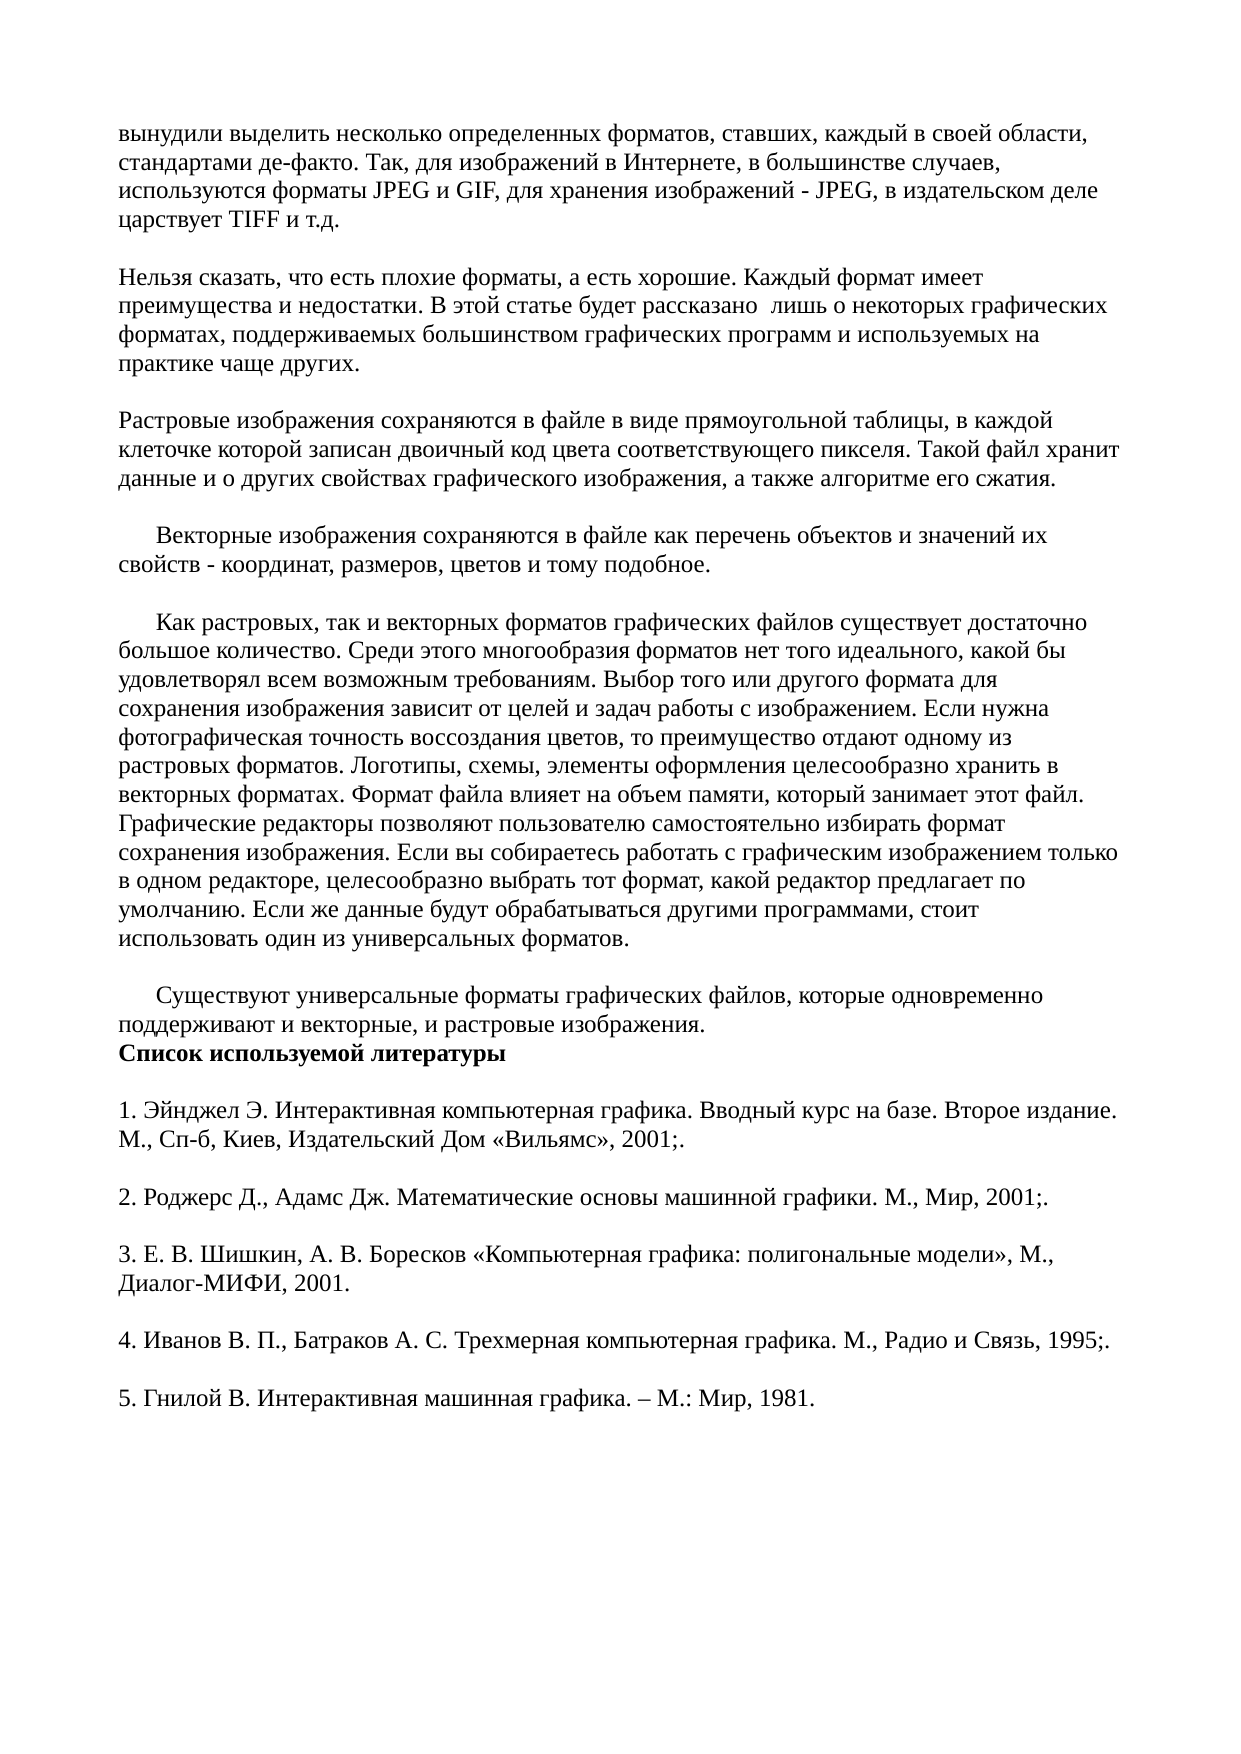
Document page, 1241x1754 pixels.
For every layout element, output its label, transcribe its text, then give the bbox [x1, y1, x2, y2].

text вынудили выделить несколько определенных форматов, ставших, каждый в своей области, стандартами де-факто. Так, для изображений в Интернете, в большинстве случаев, используются форматы JPEG и GIF, для хранения изображений - JPEG, в издательском деле царствует TIFF и т.д. Нельзя сказать, что есть плохие форматы, а есть хорошие. Каждый формат имеет преимущества и недостатки. В этой статье будет рассказано лишь о некоторых графических форматах, поддерживаемых большинством графических программ и используемых на практике чаще других. Растровые изображения сохраняются в файле в виде прямоугольной таблицы, в каждой клеточке которой записан двоичный код цвета соответствующего пикселя. Такой файл хранит данные и о других свойствах графического изображения, а также алгоритме его сжатия. Векторные изображения сохраняются в файле как перечень объектов и значений их свойств - координат, размеров, цветов и тому подобное. Как растровых, так и векторных форматов графических файлов существует достаточно большое количество. Среди этого многообразия форматов нет того идеального, какой бы удовлетворял всем возможным требованиям. Выбор того или другого формата для сохранения изображения зависит от целей и задач работы с изображением. Если нужна фотографическая точность воссоздания цветов, то преимущество отдают одному из растровых форматов. Логотипы, схемы, элементы оформления целесообразно хранить в векторных форматах. Формат файла влияет на объем памяти, который занимает этот файл. Графические редакторы позволяют пользователю самостоятельно избирать формат сохранения изображения. Если вы собираетесь работать с графическим изображением только в одном редакторе, целесообразно выбрать тот формат, какой редактор предлагает по умолчанию. Если же данные будут обрабатываться другими программами, стоит использовать один из универсальных форматов. Существуют универсальные форматы графических файлов, которые одновременно поддерживают и векторные, и растровые изображения. Список используемой литературы 1. Эйнджел Э. Интерактивная компьютерная графика. Вводный курс на базе. Второе издание. М., Сп-б, Киев, Издательский Дом «Вильямс», 2001;. 2. Роджерс Д., Адамс Дж. Математические основы машинной графики. М., Мир, 2001;. 3. Е. В. Шишкин, А. В. Боресков «Компьютерная графика: полигональные модели», М., Диалог-МИФИ, 2001. 4. Иванов В. П., Батраков А. С. Трехмерная компьютерная графика. М., Радио и Связь, 1995;. 5. Гнилой В. Интерактивная машинная графика. – М.: Мир, 1981. [118, 118, 1122, 1412]
